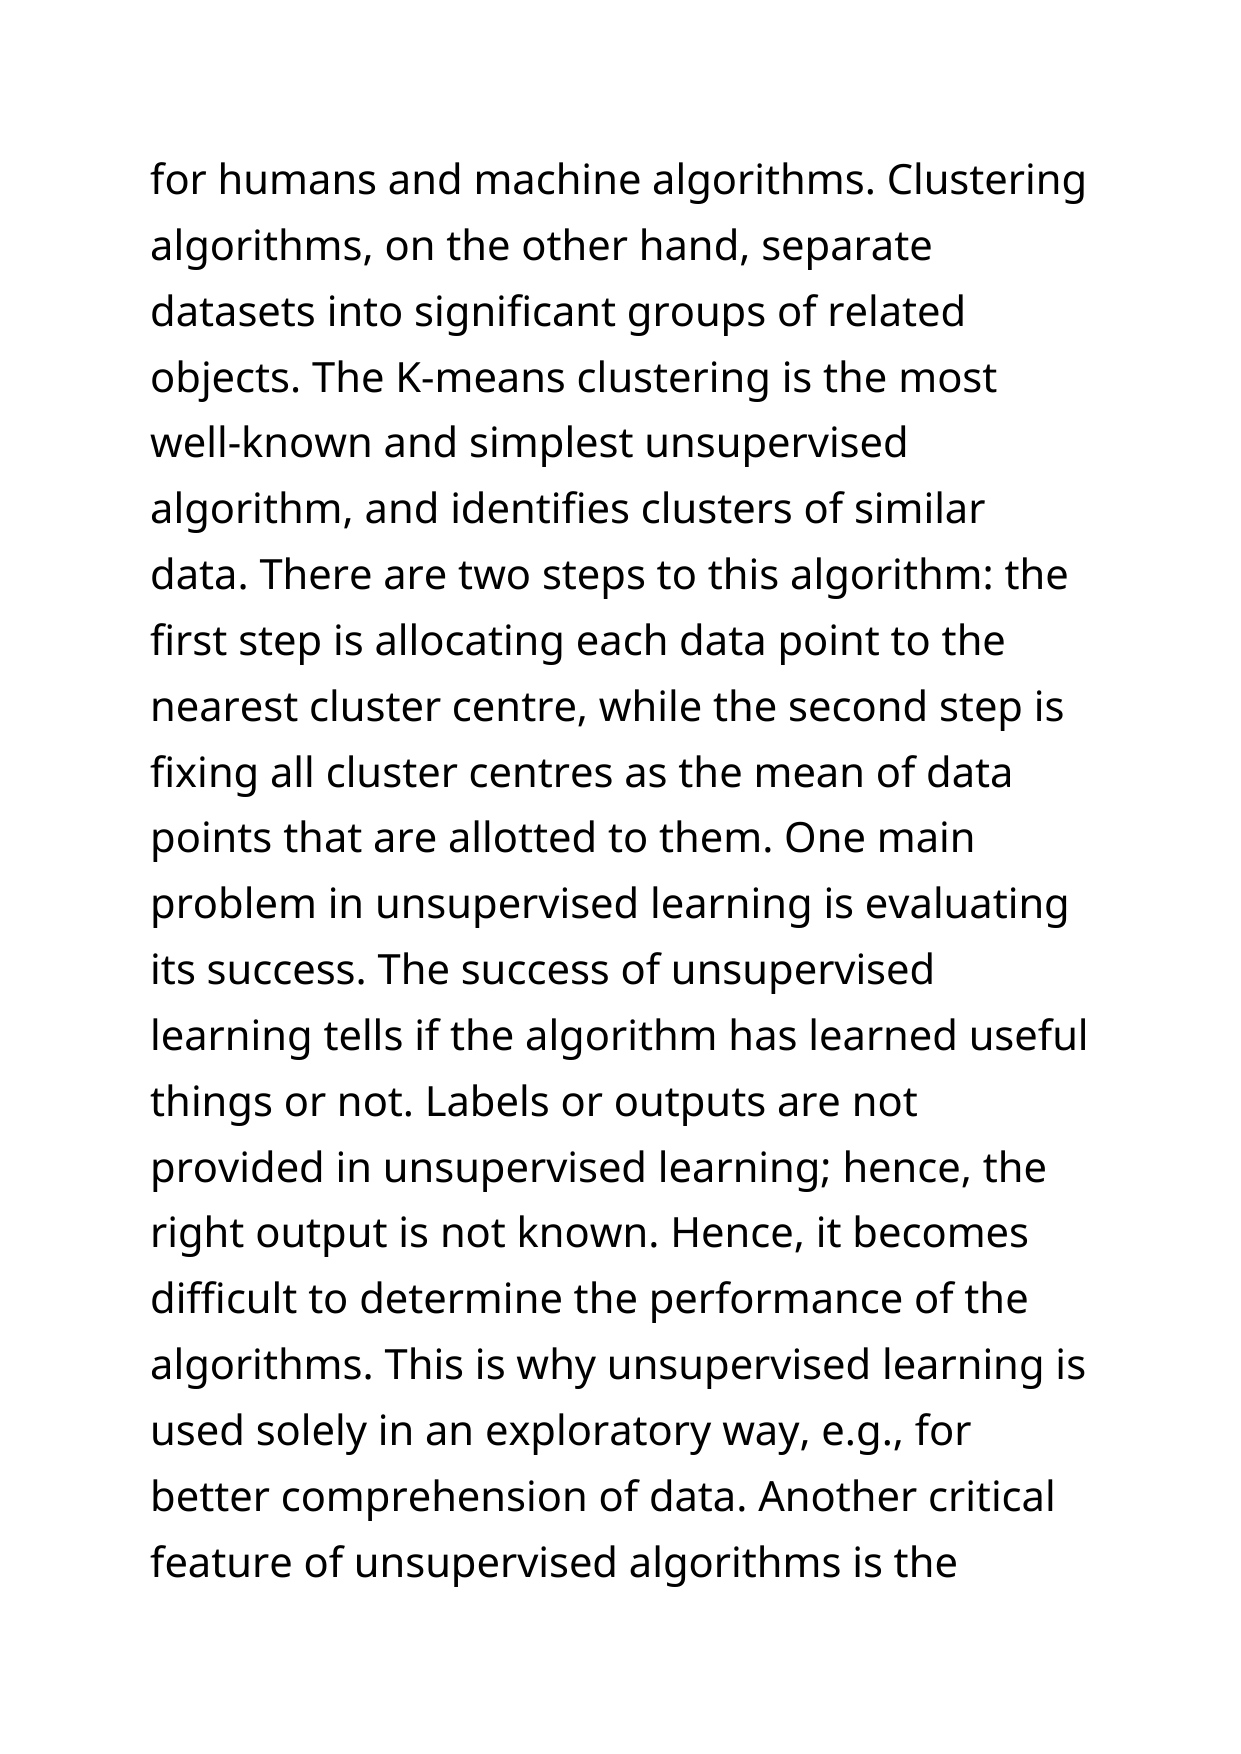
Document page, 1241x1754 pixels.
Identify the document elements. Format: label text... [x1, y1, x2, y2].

text for humans and machine algorithms. Clustering algorithms, on the other hand, separate datasets into significant groups of related objects. The K-means clustering is the most well-known and simplest unsupervised algorithm, and identifies clusters of similar data. There are two steps to this algorithm: the first step is allocating each data point to the nearest cluster centre, while the second step is fixing all cluster centres as the mean of data points that are allotted to them. One main problem in unsupervised learning is evaluating its success. The success of unsupervised learning tells if the algorithm has learned useful things or not. Labels or outputs are not provided in unsupervised learning; hence, the right output is not known. Hence, it becomes difficult to determine the performance of the algorithms. This is why unsupervised learning is used solely in an exploratory way, e.g., for better comprehension of data. Another critical feature of unsupervised algorithms is the [150, 150, 1090, 1589]
